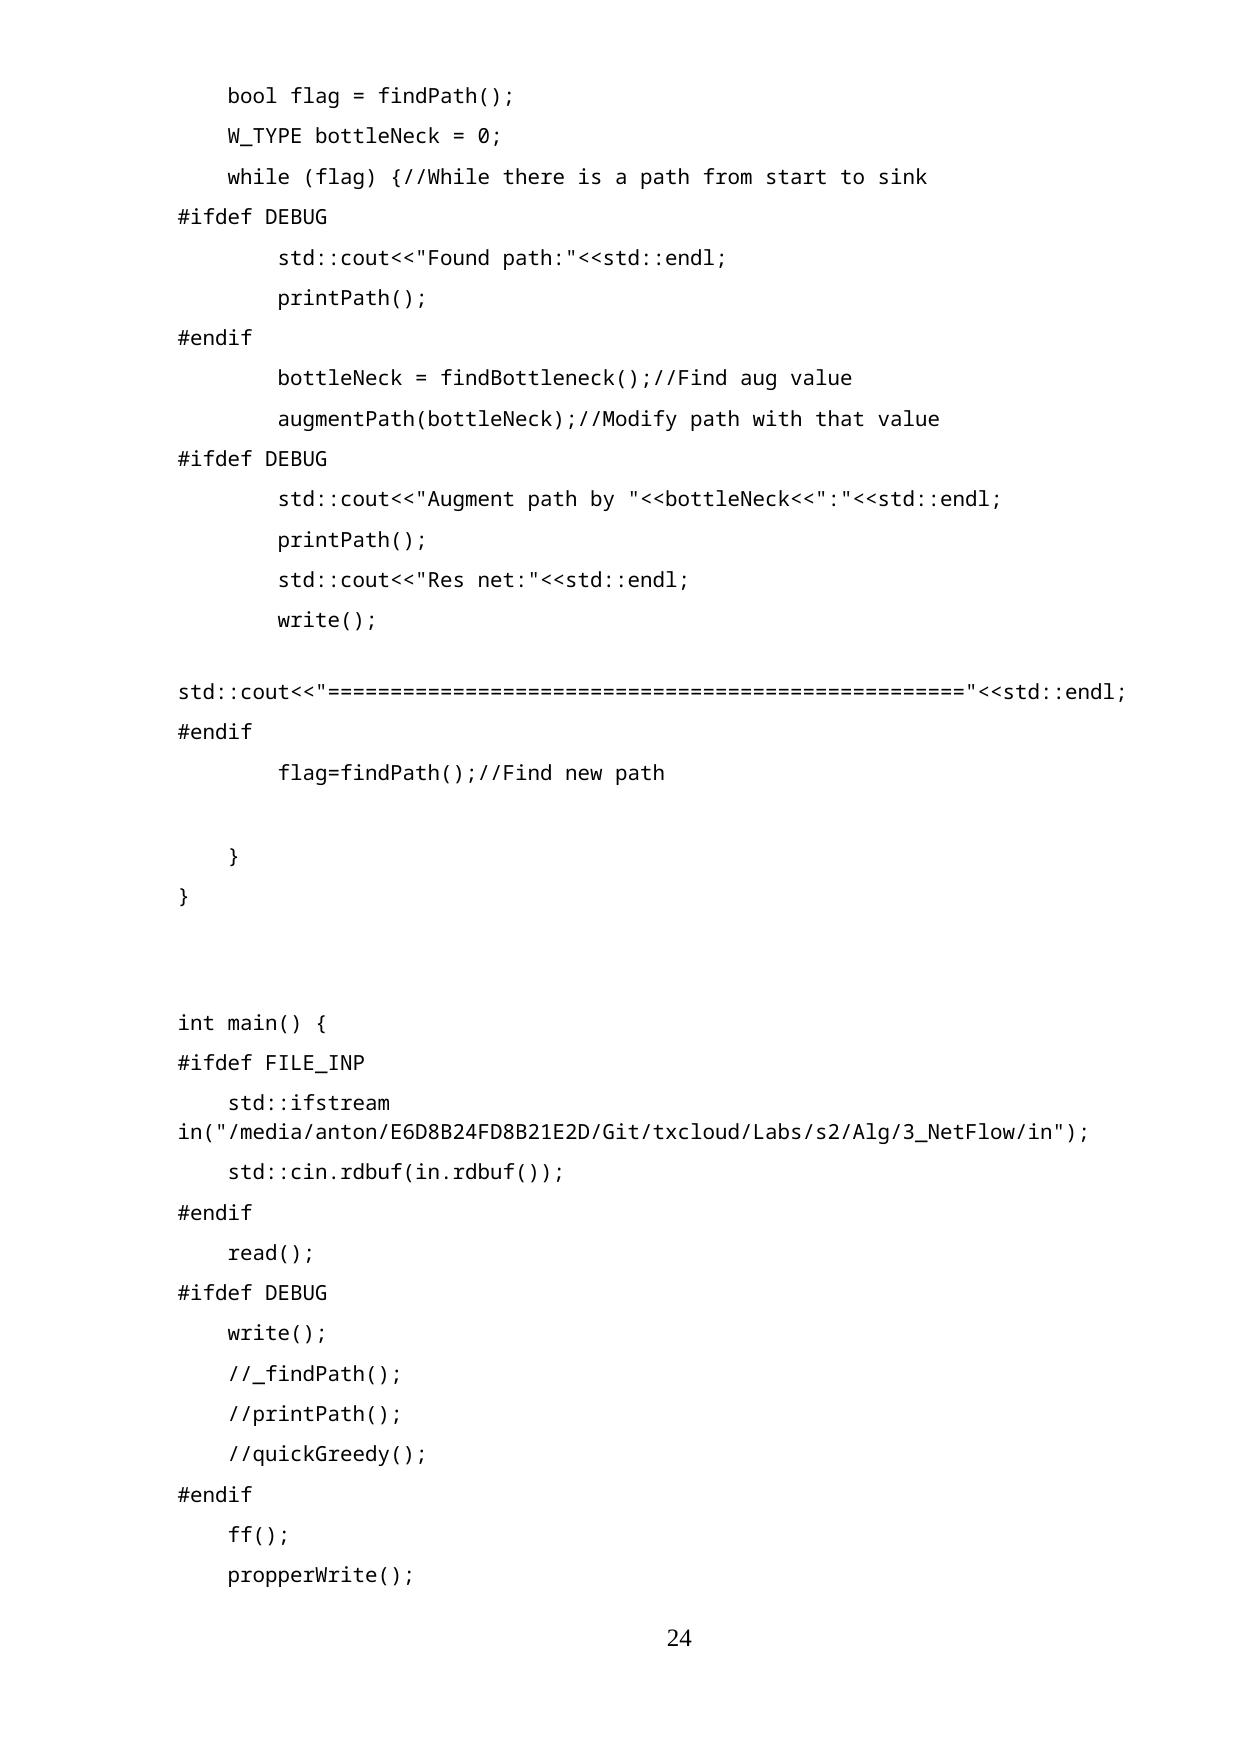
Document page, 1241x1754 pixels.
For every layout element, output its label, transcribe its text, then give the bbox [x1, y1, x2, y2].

text std::cout<<"Res net:"<<std::endl; [177, 565, 1181, 593]
text } [177, 881, 1181, 910]
text #endif [177, 717, 1181, 746]
text //quickGreedy(); [177, 1439, 1181, 1468]
text flag=findPath();//Find new path [177, 758, 1181, 786]
text write(); [177, 605, 1181, 634]
text int main() { [177, 1008, 1181, 1036]
text #ifdef DEBUG [177, 202, 1181, 231]
text } [177, 841, 1181, 869]
text printPath(); [177, 283, 1181, 311]
text write(); [177, 1318, 1181, 1347]
text std::cin.rdbuf(in.rdbuf()); [177, 1157, 1181, 1186]
text #endif [177, 1480, 1181, 1508]
text std::ifstream in("/media/anton/E6D8B24FD8B21E2D/Git/txcloud/Labs/s2/Alg/3_NetFlow/in"); [177, 1088, 1181, 1145]
text read(); [177, 1238, 1181, 1266]
text std::cout<<"==================================================="<<std::endl; [177, 646, 1181, 705]
text //_findPath(); [177, 1359, 1181, 1387]
text propperWrite(); [177, 1560, 1181, 1589]
text #ifdef FILE_INP [177, 1048, 1181, 1077]
text std::cout<<"Found path:"<<std::endl; [177, 243, 1181, 271]
text //printPath(); [177, 1399, 1181, 1428]
text W_TYPE bottleNeck = 0; [177, 122, 1181, 150]
text #ifdef DEBUG [177, 444, 1181, 473]
text std::cout<<"Augment path by "<<bottleNeck<<":"<<std::endl; [177, 484, 1181, 513]
text printPath(); [177, 525, 1181, 553]
text #endif [177, 323, 1181, 352]
text bool flag = findPath(); [177, 81, 1181, 110]
text #ifdef DEBUG [177, 1278, 1181, 1307]
text ff(); [177, 1520, 1181, 1548]
text augmentPath(bottleNeck);//Modify path with that value [177, 404, 1181, 432]
text while (flag) {//While there is a path from start to sink [177, 162, 1181, 190]
text #endif [177, 1198, 1181, 1226]
text bottleNeck = findBottleneck();//Find aug value [177, 363, 1181, 392]
